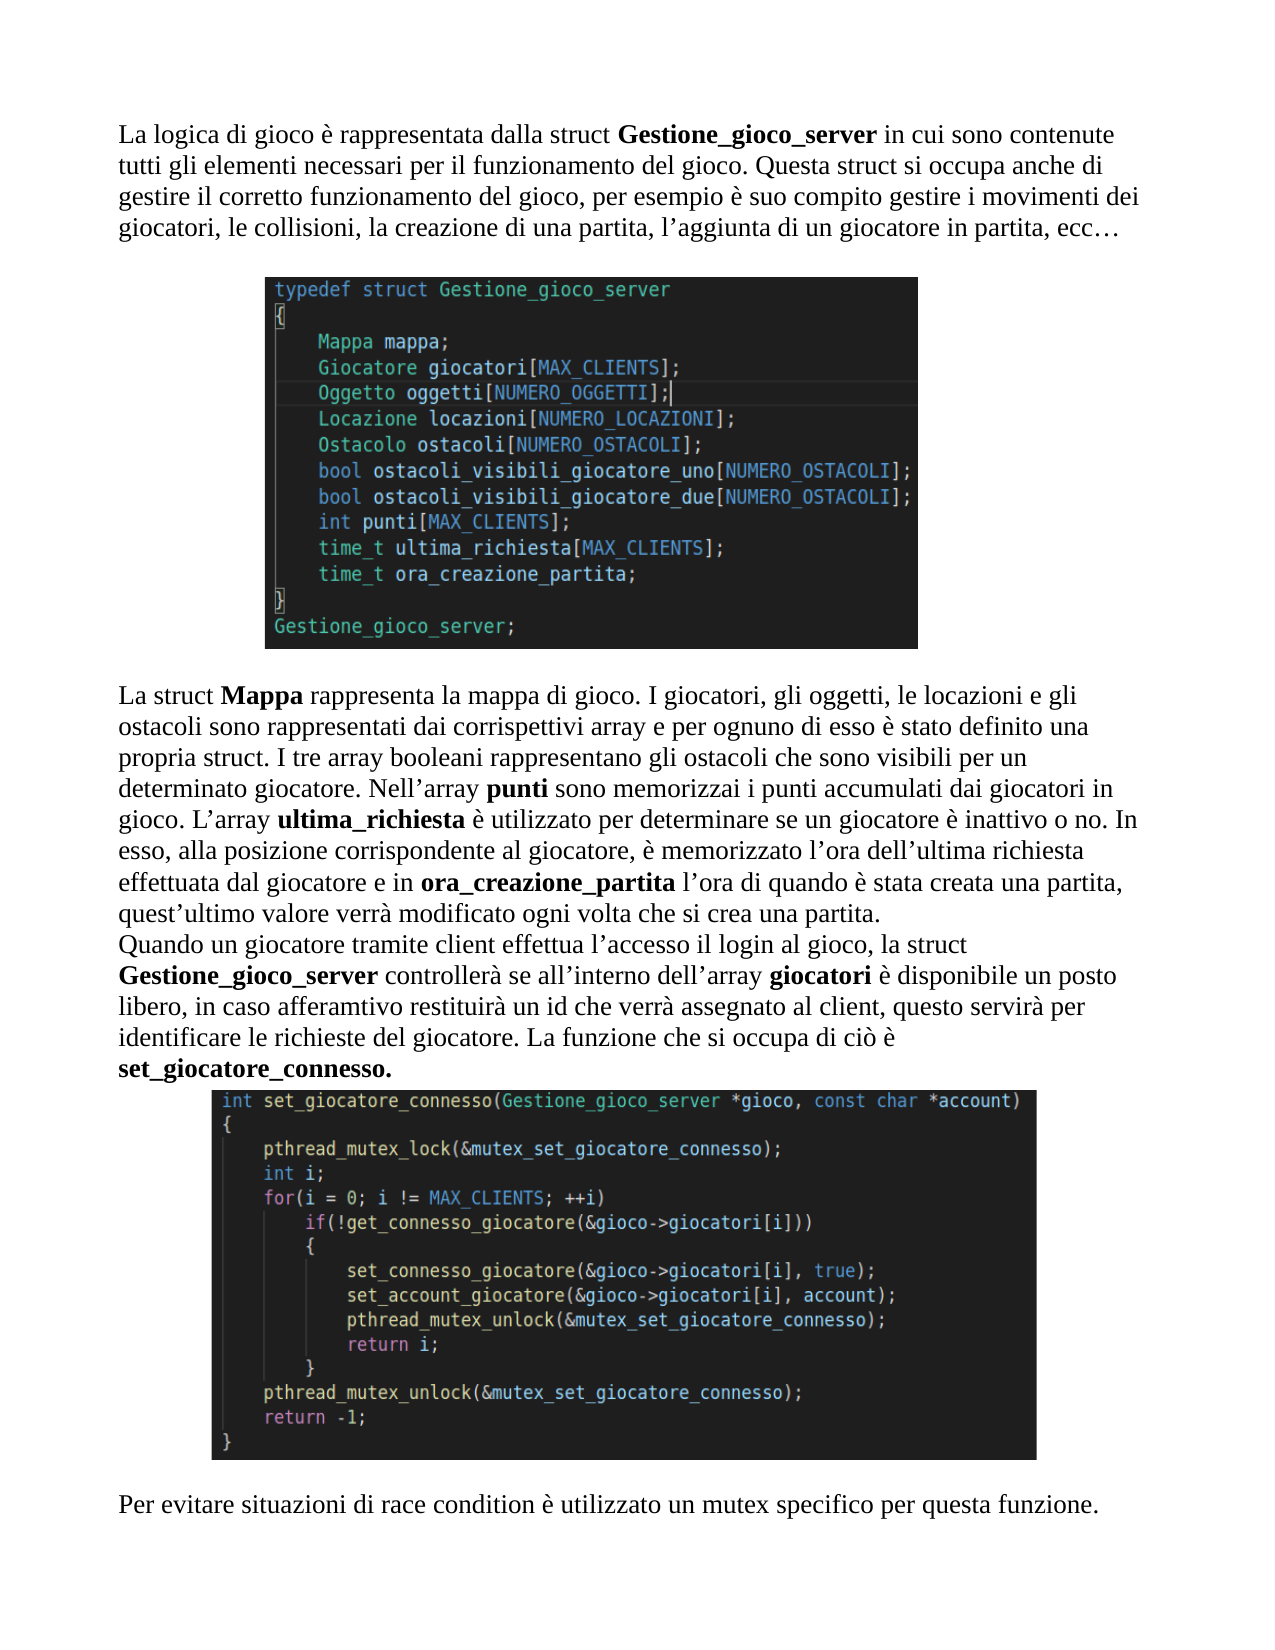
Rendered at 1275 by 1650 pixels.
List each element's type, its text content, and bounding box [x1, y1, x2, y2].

text Quando un giocatore tramite client effettua l’accesso il login al gioco, la struct Gestione_gioco_server controllerà se all’interno dell’array giocatori è disponibile un posto libero, in caso afferamtivo restituirà un id che verrà assegnato al client, questo servirà per identificare le richieste del giocatore. La funzione che si occupa di ciò è set_giocatore_connesso. [118, 928, 1157, 1084]
text La struct Mappa rappresenta la mappa di gioco. I giocatori, gli oggetti, le locazioni e gli ostacoli sono rappresentati dai corrispettivi array e per ognuno di esso è stato definito una propria struct. I tre array booleani rappresentano gli ostacoli che sono visibili per un determinato giocatore. Nell’array punti sono memorizzai i punti accumulati dai giocatori in gioco. L’array ultima_richiesta è utilizzato per determinare se un giocatore è inattivo o no. In esso, alla posizione corrispondente al giocatore, è memorizzato l’ora dell’ultima richiesta effettuata dal giocatore e in ora_creazione_partita l’ora di quando è stata creata una partita, quest’ultimo valore verrà modificato ogni volta che si crea una partita. [118, 679, 1157, 928]
picture [211, 1090, 1037, 1460]
picture [264, 277, 918, 649]
text Per evitare situazioni di race condition è utilizzato un mutex specifico per questa funzione. [118, 1488, 1157, 1520]
text La logica di gioco è rappresentata dalla struct Gestione_gioco_server in cui sono contenute tutti gli elementi necessari per il funzionamento del gioco. Questa struct si occupa anche di gestire il corretto funzionamento del gioco, per esempio è suo compito gestire i movimenti dei giocatori, le collisioni, la creazione di una partita, l’aggiunta di un giocatore in partita, ecc… [118, 118, 1157, 243]
